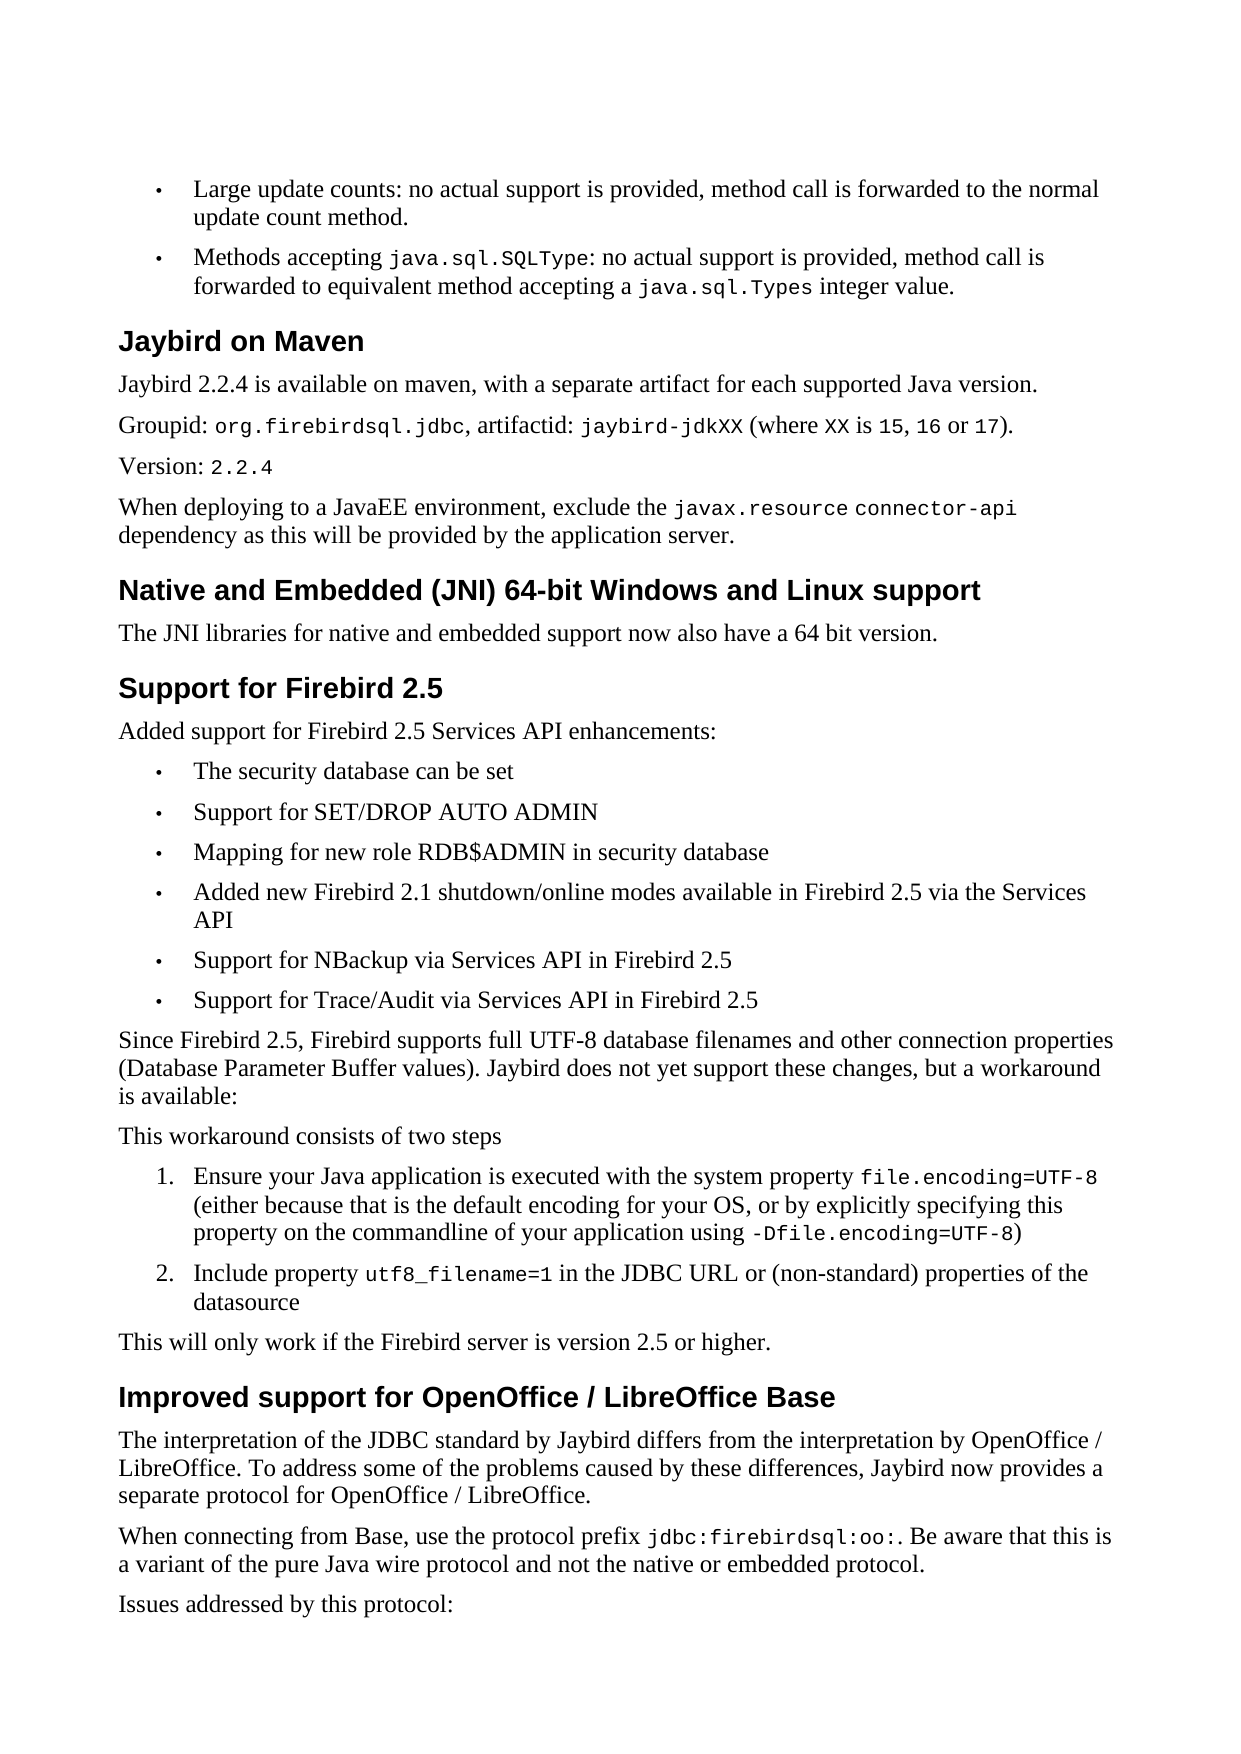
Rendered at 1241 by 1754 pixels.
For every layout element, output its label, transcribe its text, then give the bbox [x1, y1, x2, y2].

list Large update counts: no actual support is provided, method call is forwarded to the normal update count method. [156, 175, 1122, 231]
text This will only work if the Firebird server is version 2.5 or higher. [118, 1328, 1122, 1356]
text Since Firebird 2.5, Firebird supports full UTF-8 database filenames and other connection properties (Database Parameter Buffer values). Jaybird does not yet support these changes, but a workaround is available: [118, 1026, 1122, 1109]
text Version: 2.2.4 [118, 452, 1122, 480]
subtitle Improved support for OpenOffice / LibreOffice Base [118, 1381, 1122, 1414]
text When connecting from Base, use the protocol prefix jdbc:firebirdsql:oo:. Be aware that this is a variant of the pure Java wire protocol and not the native or embedded protocol. [118, 1522, 1122, 1578]
list Mapping for new role RDB$ADMIN in security database [156, 838, 1122, 866]
list Include property utf8_filename=1 in the JDBC URL or (non-standard) properties of the datasource [156, 1259, 1122, 1316]
text Groupid: org.firebirdsql.jdbc, artifactid: jaybird-jdkXX (where XX is 15, 16 or 17). [118, 411, 1122, 439]
list Support for Trace/Audit via Services API in Firebird 2.5 [156, 986, 1122, 1014]
list Support for SET/DROP AUTO ADMIN [156, 798, 1122, 825]
list The security database can be set [156, 757, 1122, 785]
list Ensure your Java application is executed with the system property file.encoding=UTF-8 (either because that is the default encoding for your OS, or by explicitly specifying this property on the commandline of your application using -Dfile.encoding=UTF-8) [156, 1162, 1122, 1247]
list Methods accepting java.sql.SQLType: no actual support is provided, method call is forwarded to equivalent method accepting a java.sql.Types integer value. [156, 243, 1122, 300]
subtitle Native and Embedded (JNI) 64-bit Windows and Linux support [118, 574, 1122, 607]
subtitle Support for Firebird 2.5 [118, 672, 1122, 705]
text Added support for Firebird 2.5 Services API enhancements: [118, 717, 1122, 745]
text This workaround consists of two steps [118, 1122, 1122, 1150]
text The interpretation of the JDBC standard by Jaybird differs from the interpretation by OpenOffice / LibreOffice. To address some of the problems caused by these differences, Jaybird now provides a separate protocol for OpenOffice / LibreOffice. [118, 1426, 1122, 1509]
list Support for NBackup via Services API in Firebird 2.5 [156, 946, 1122, 974]
text Jaybird 2.2.4 is available on maven, with a separate artifact for each supported Java version. [118, 371, 1122, 398]
list Added new Firebird 2.1 shutdown/online modes available in Firebird 2.5 via the Services API [156, 878, 1122, 933]
text When deploying to a JavaEE environment, exclude the javax.resource connector-api dependency as this will be provided by the application server. [118, 493, 1122, 549]
text Issues addressed by this protocol: [118, 1591, 1122, 1618]
subtitle Jaybird on Maven [118, 325, 1122, 358]
text The JNI libraries for native and embedded support now also have a 64 bit version. [118, 619, 1122, 647]
